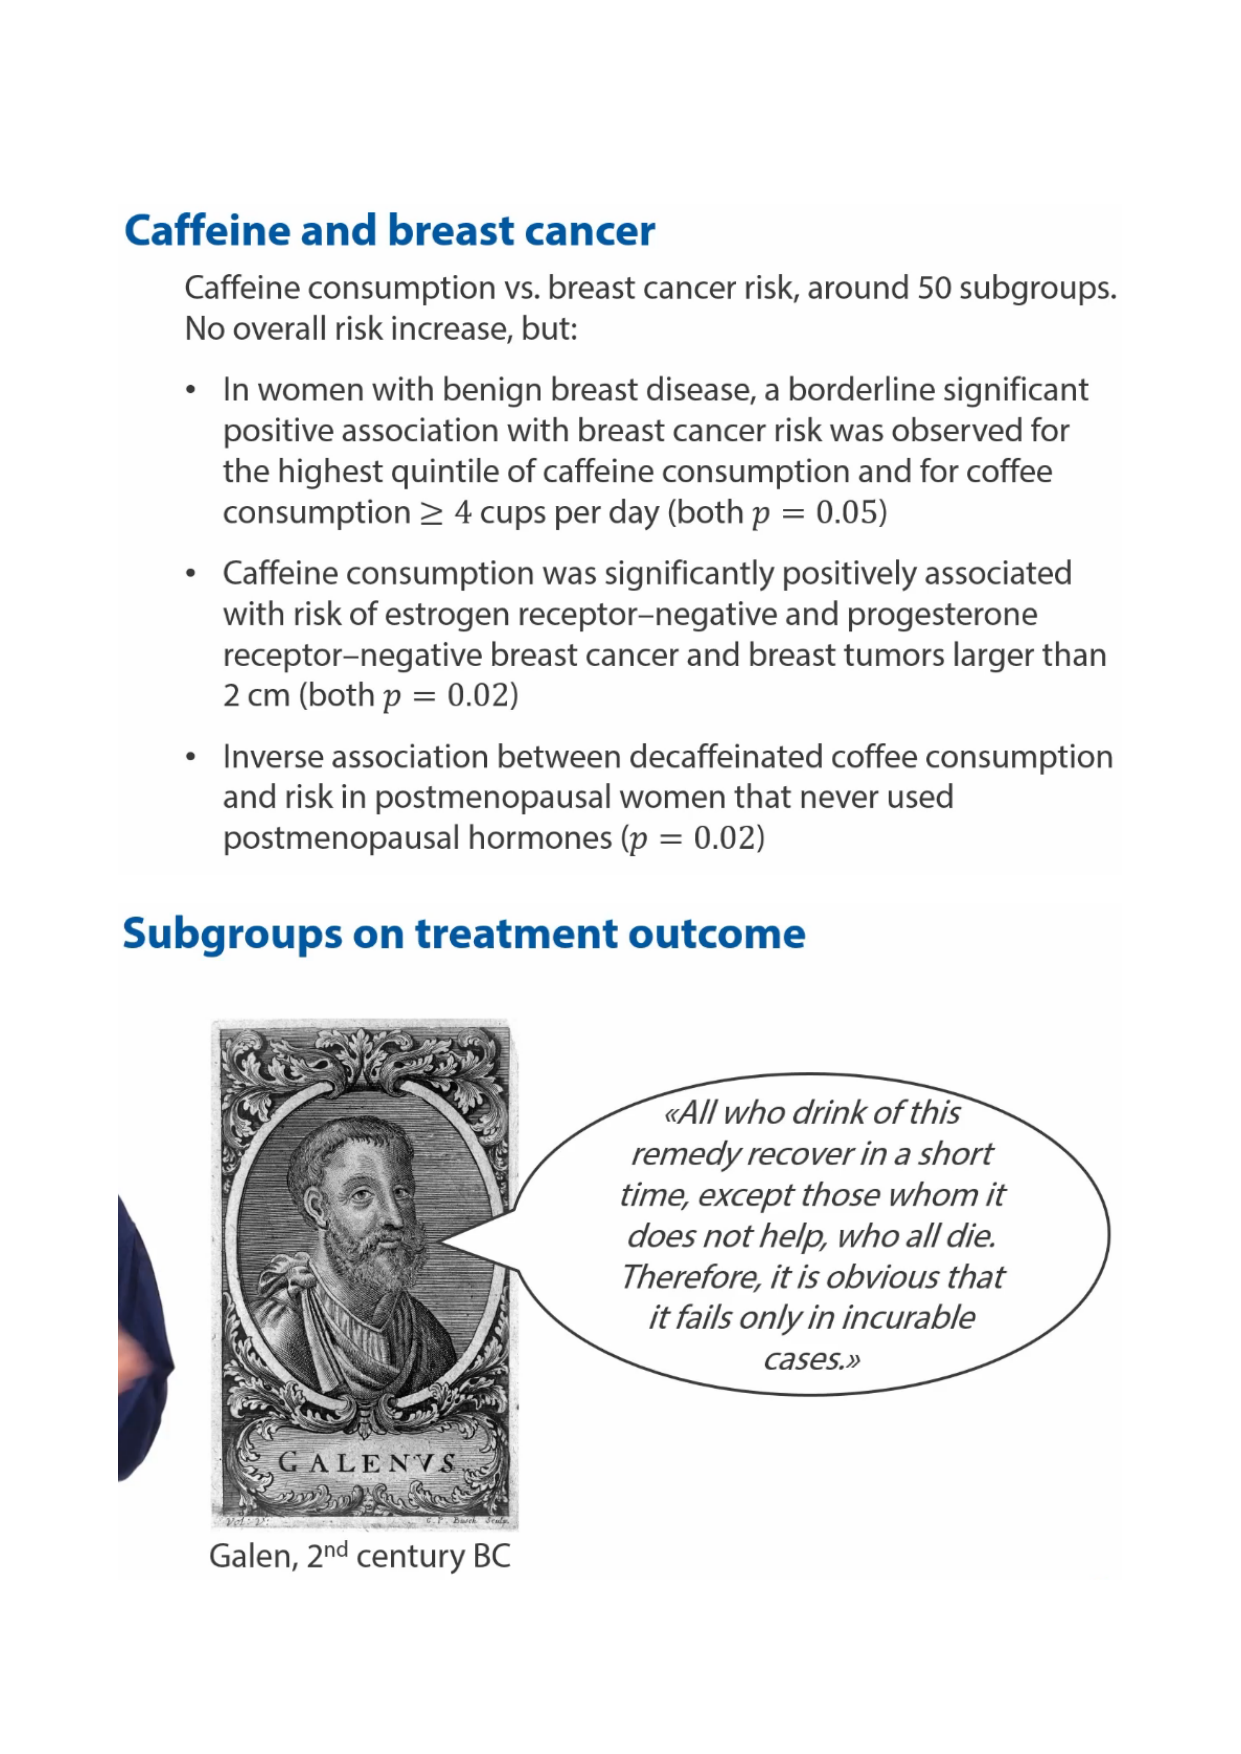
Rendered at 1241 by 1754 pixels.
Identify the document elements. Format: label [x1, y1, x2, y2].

picture [118, 903, 1123, 1580]
picture [118, 204, 1123, 875]
